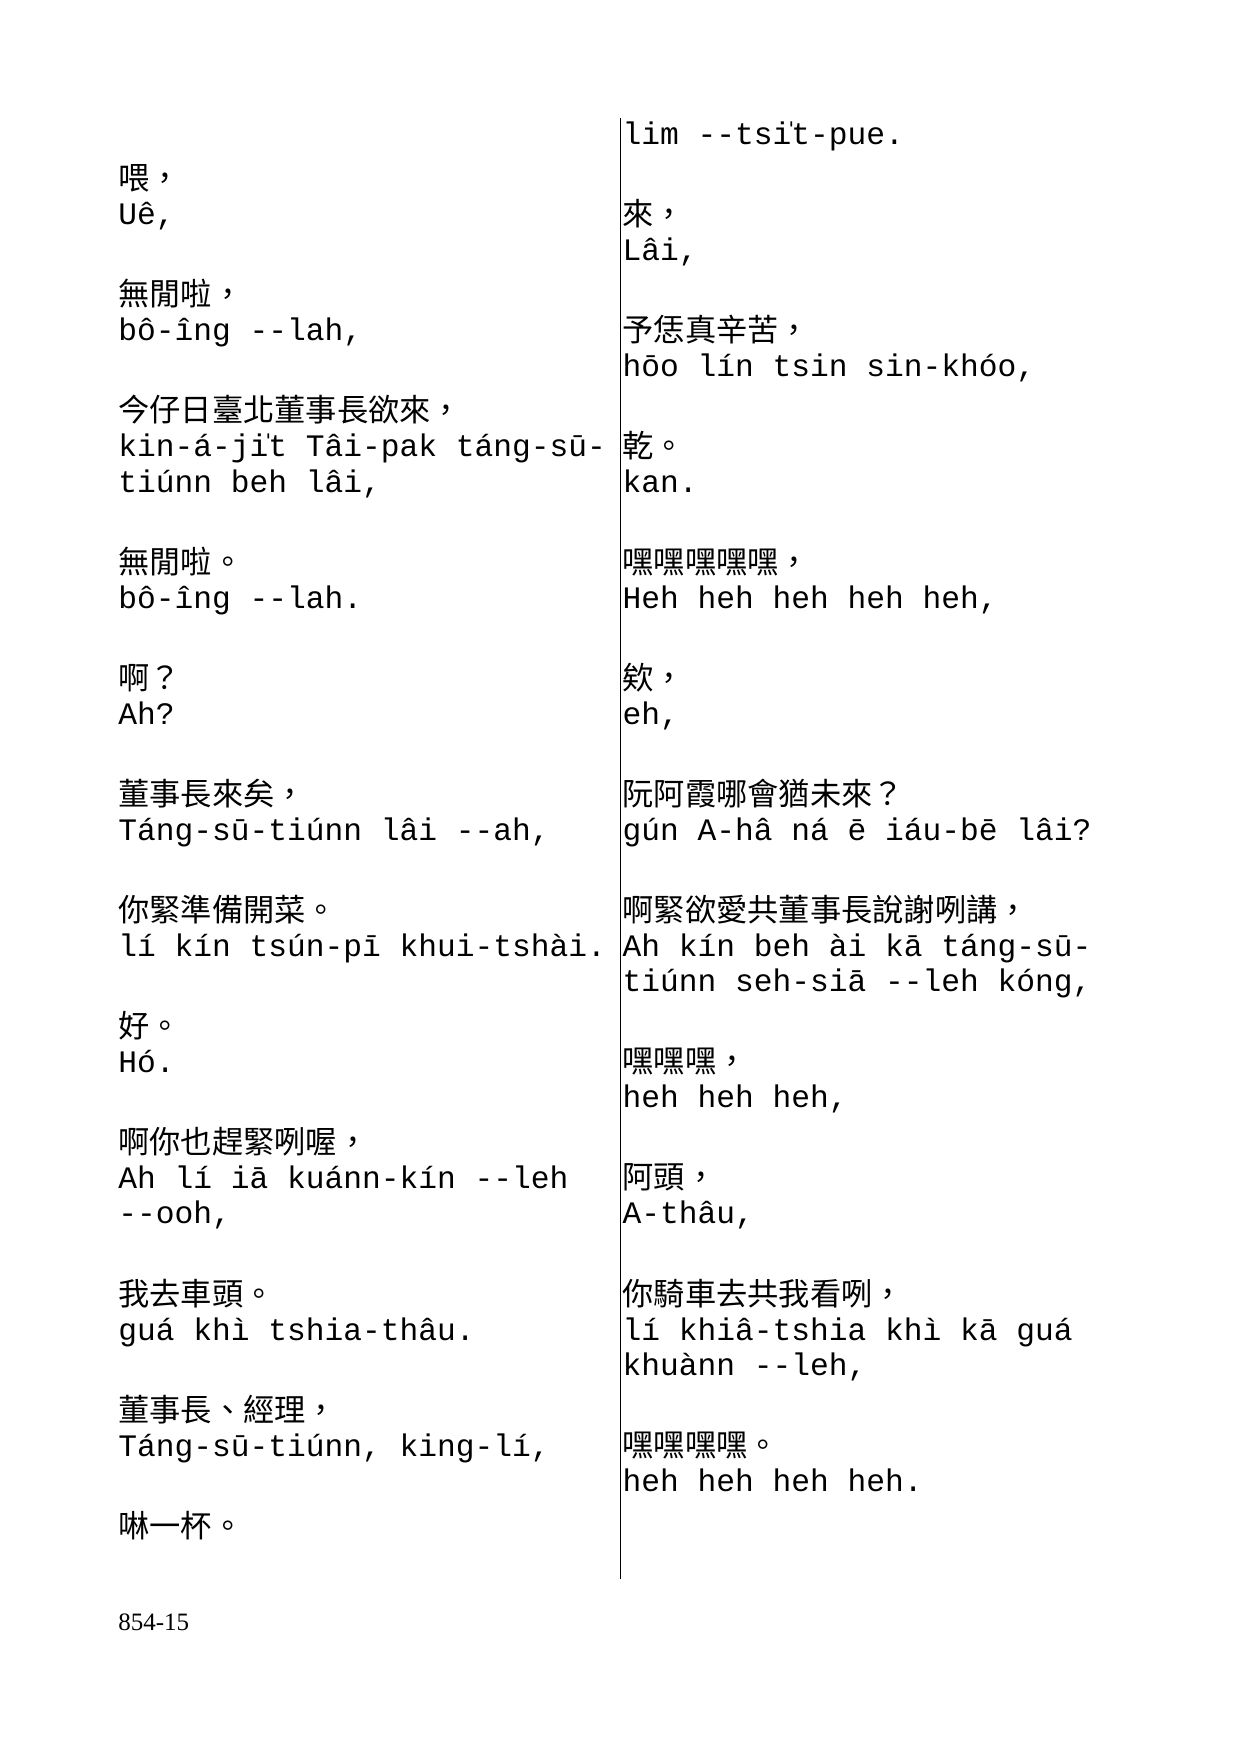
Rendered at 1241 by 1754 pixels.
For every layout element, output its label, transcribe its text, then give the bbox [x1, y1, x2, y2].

text lí khiâ-tshia khì kā guá khuànn --leh, [622, 1314, 1122, 1385]
text Ah lí iā kuánn-kín --leh --ooh, [118, 1162, 618, 1233]
text 我去車頭。 [118, 1269, 618, 1314]
text 乾。 [622, 421, 1122, 466]
text Táng-sū-tiúnn, king-lí, [118, 1430, 618, 1465]
text Uê, [118, 199, 618, 234]
text 啉一杯。 [118, 1501, 618, 1546]
text eh, [622, 698, 1122, 734]
text 你騎車去共我看咧， [622, 1269, 1122, 1314]
text 喂， [118, 153, 618, 199]
text 予恁真辛苦， [622, 305, 1122, 350]
text 嘿嘿嘿嘿嘿， [622, 537, 1122, 582]
text Ah kín beh ài kā táng-sū-tiúnn seh-siā --leh kóng, [622, 930, 1122, 1001]
text hōo lín tsin sin-khóo, [622, 350, 1122, 386]
text 啊？ [118, 653, 618, 698]
text 嘿嘿嘿嘿。 [622, 1420, 1122, 1465]
text 無閒啦。 [118, 537, 618, 582]
text 啊緊欲愛共董事長說謝咧講， [622, 885, 1122, 930]
text lí kín tsún-pī khui-tshài. [118, 930, 618, 966]
text kan. [622, 466, 1122, 502]
text bô-îng --lah. [118, 582, 618, 618]
text 嘿嘿嘿， [622, 1037, 1122, 1082]
text Táng-sū-tiúnn lâi --ah, [118, 814, 618, 850]
text kin-á-ji̍t Tâi-pak táng-sū-tiúnn beh lâi, [118, 431, 618, 502]
text heh heh heh heh. [622, 1465, 1122, 1501]
text heh heh heh, [622, 1082, 1122, 1117]
text lim --tsi̍t-pue. [622, 118, 1122, 153]
text Hó. [118, 1046, 618, 1082]
text Lâi, [622, 234, 1122, 269]
text 好。 [118, 1001, 618, 1046]
text 董事長來矣， [118, 769, 618, 814]
text 阿頭， [622, 1153, 1122, 1198]
text gún A-hâ ná ē iáu-bē lâi? [622, 814, 1122, 850]
text 董事長、經理， [118, 1385, 618, 1430]
text bô-îng --lah, [118, 315, 618, 350]
text 阮阿霞哪會猶未來？ [622, 769, 1122, 814]
text 欸， [622, 653, 1122, 698]
text 無閒啦， [118, 269, 618, 315]
text Ah? [118, 698, 618, 734]
text 你緊準備開菜。 [118, 885, 618, 930]
text Heh heh heh heh heh, [622, 582, 1122, 618]
text 今仔日臺北董事長欲來， [118, 386, 618, 431]
text 來， [622, 189, 1122, 234]
text guá khì tshia-thâu. [118, 1314, 618, 1349]
text A-thâu, [622, 1198, 1122, 1233]
text 啊你也趕緊咧喔， [118, 1117, 618, 1162]
